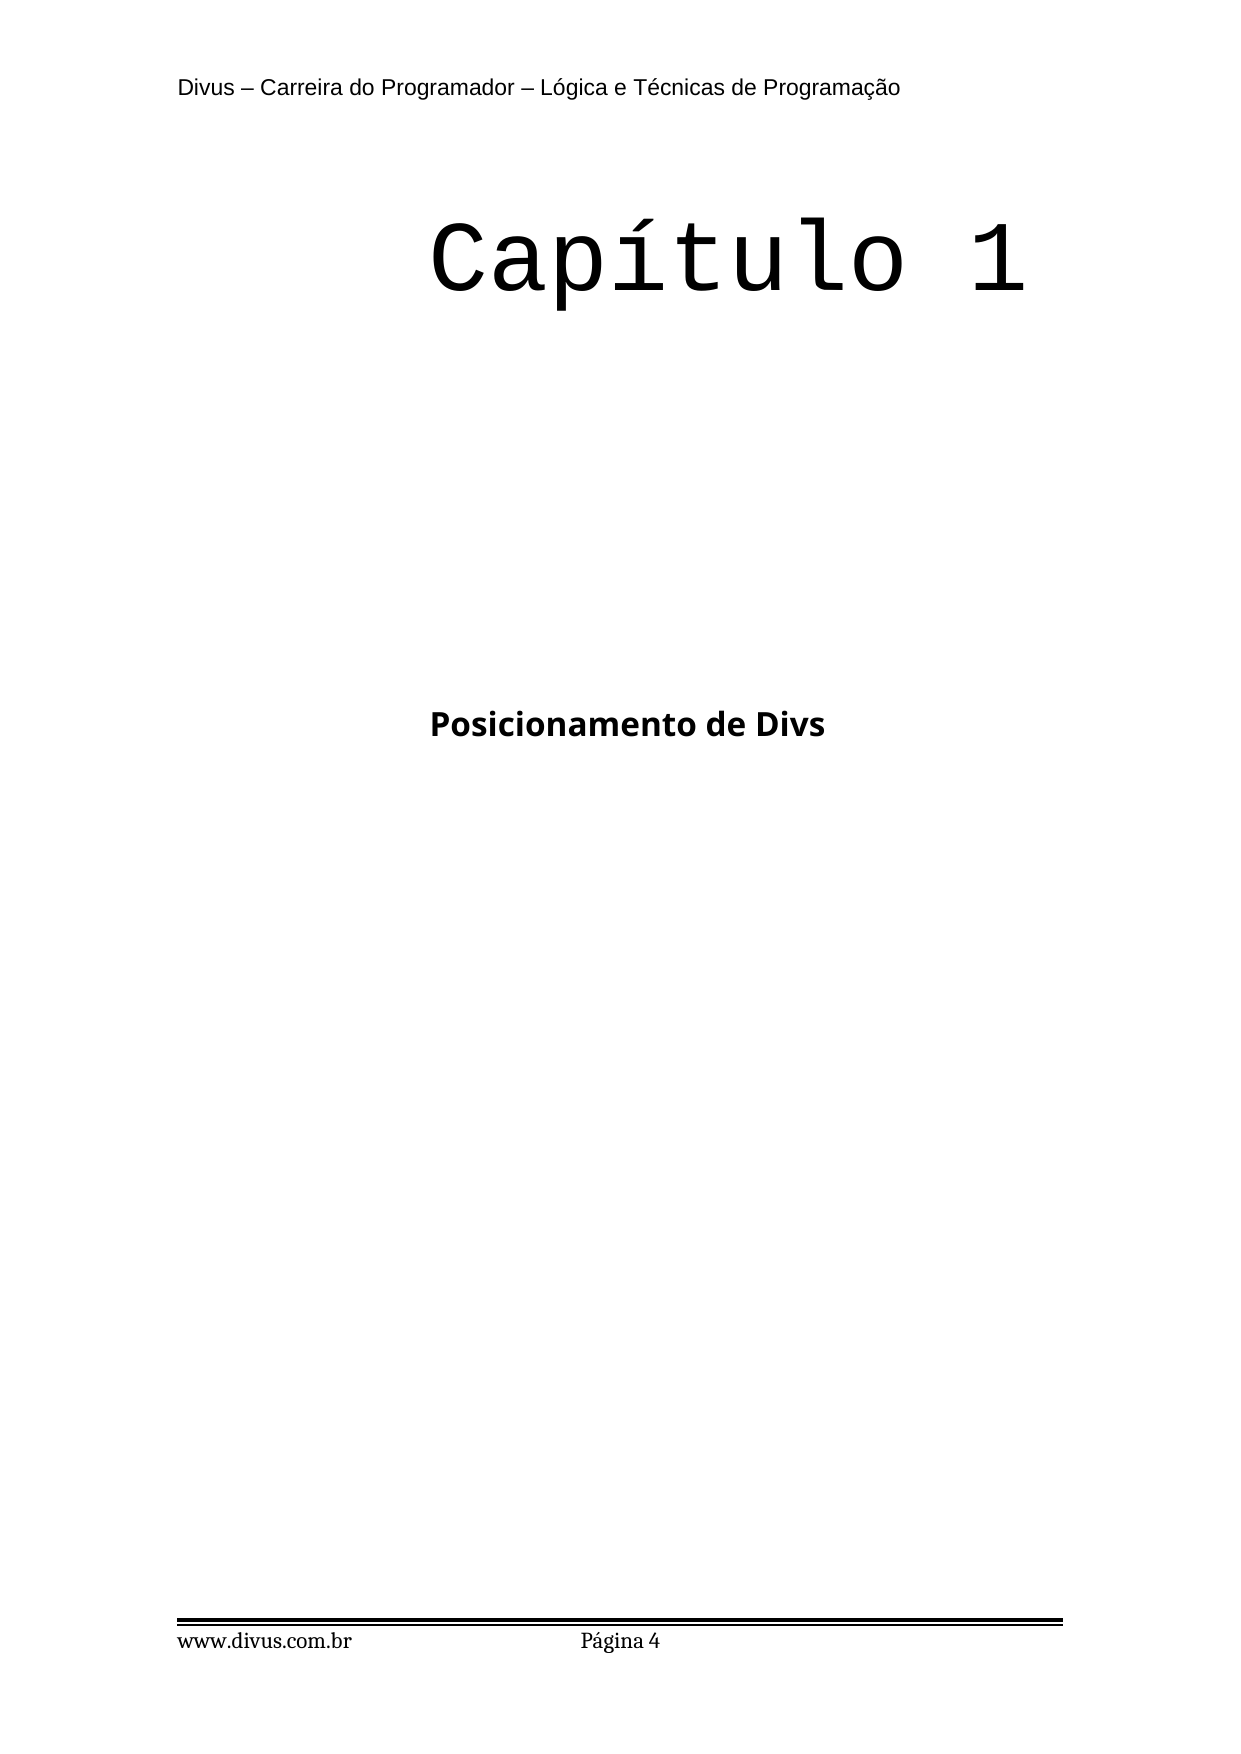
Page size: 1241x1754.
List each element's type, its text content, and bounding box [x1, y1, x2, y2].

table_cell Posicionamento de Divs [177, 680, 1078, 1152]
table_cell [177, 1152, 1078, 1565]
table_header [177, 207, 1078, 679]
